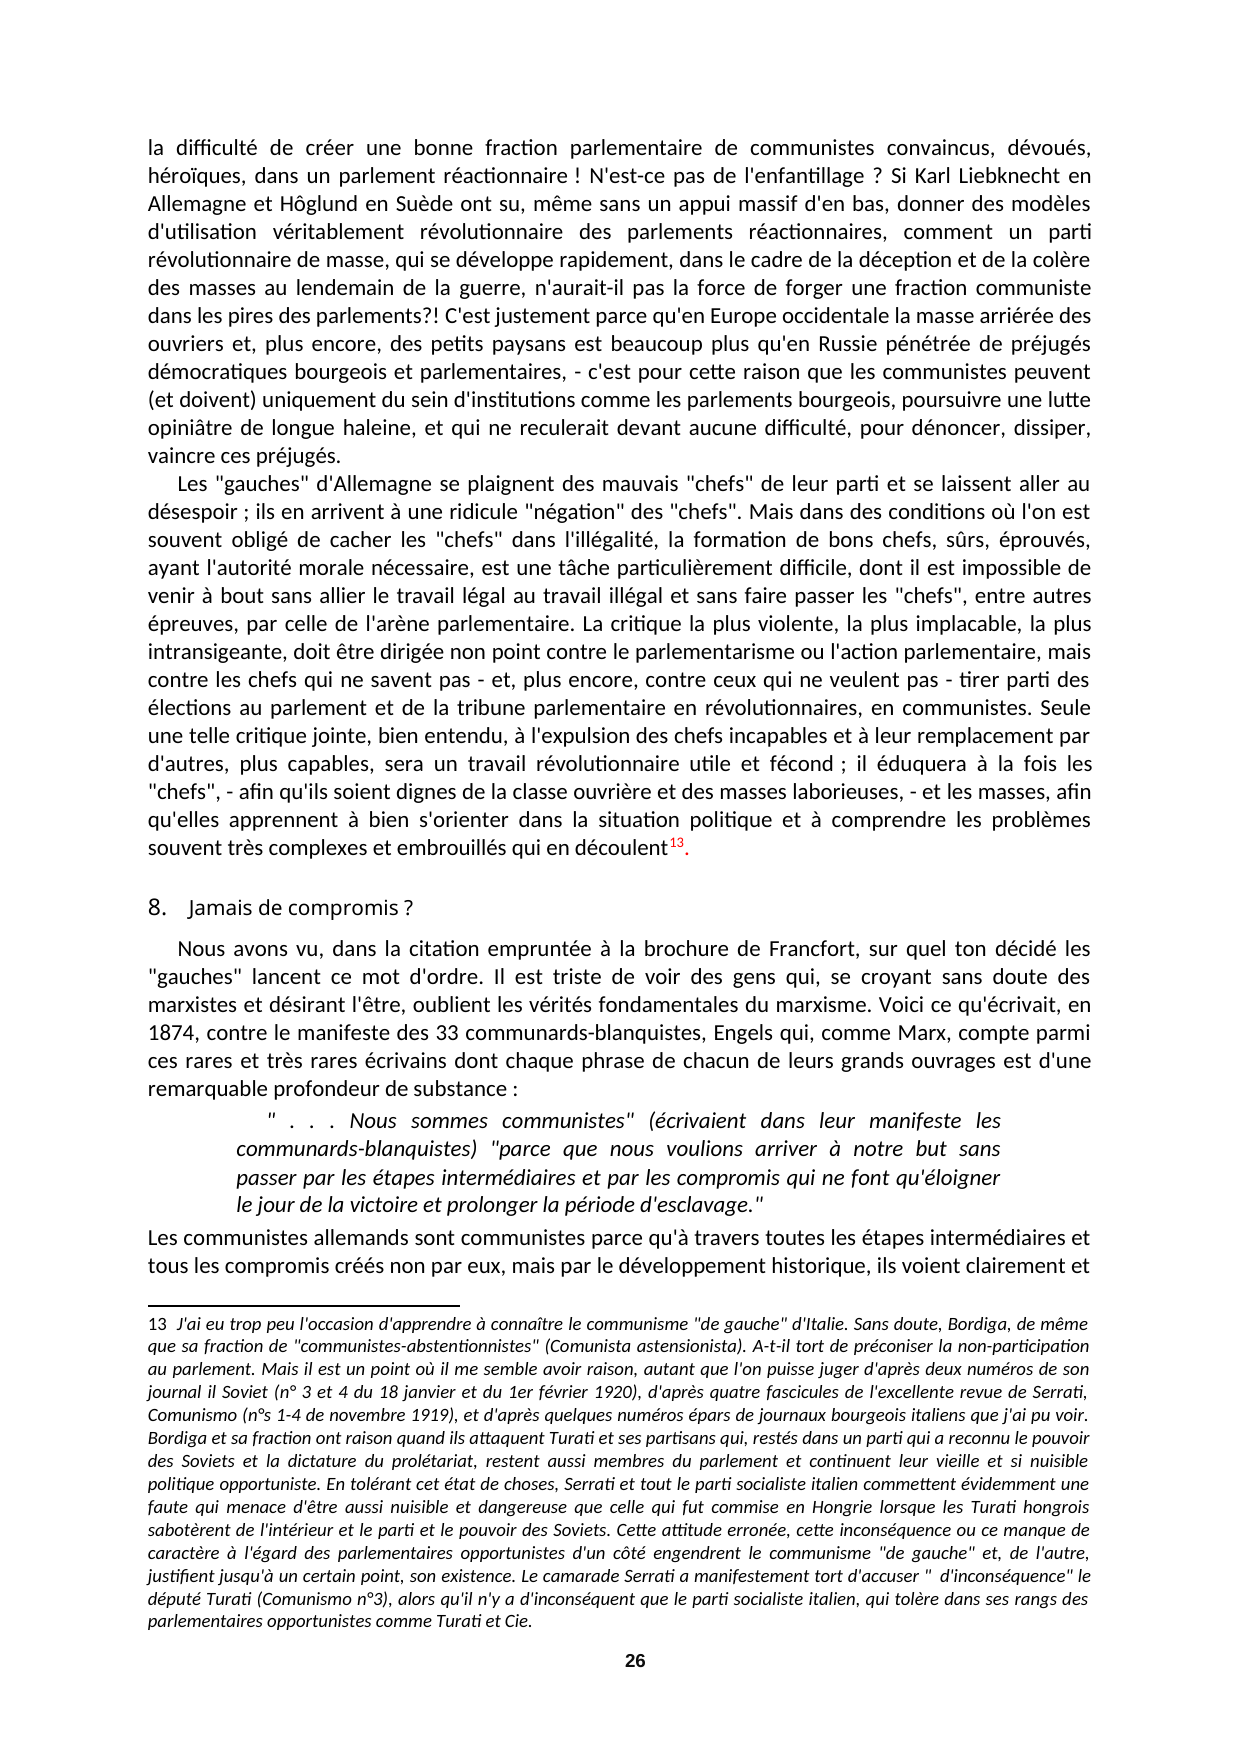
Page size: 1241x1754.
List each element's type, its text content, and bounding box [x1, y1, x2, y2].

text la difficulté de créer une bonne fraction parlementaire de communistes convaincus, dévoués, héroïques, dans un parlement réactionnaire ! N'est-ce pas de l'enfantillage ? Si Karl Liebknecht en Allemagne et Hôglund en Suède ont su, même sans un appui massif d'en bas, donner des modèles d'utilisation véritablement révolutionnaire des parlements réactionnaires, comment un parti révolutionnaire de masse, qui se développe rapidement, dans le cadre de la déception et de la colère des masses au lendemain de la guerre, n'aurait-il pas la force de forger une fraction communiste dans les pires des parlements?! C'est justement parce qu'en Europe occidentale la masse arriérée des ouvriers et, plus encore, des petits paysans est beaucoup plus qu'en Russie pénétrée de préjugés démocratiques bourgeois et parlementaires, - c'est pour cette raison que les communistes peuvent (et doivent) uniquement du sein d'institutions comme les parlements bourgeois, poursuivre une lutte opiniâtre de longue haleine, et qui ne reculerait devant aucune difficulté, pour dénoncer, dissiper, vaincre ces préjugés. [148, 133, 1093, 469]
text Les "gauches" d'Allemagne se plaignent des mauvais "chefs" de leur parti et se laissent aller au désespoir ; ils en arrivent à une ridicule "négation" des "chefs". Mais dans des conditions où l'on est souvent obligé de cacher les "chefs" dans l'illégalité, la formation de bons chefs, sûrs, éprouvés, ayant l'autorité morale nécessaire, est une tâche particulièrement difficile, dont il est impossible de venir à bout sans allier le travail légal au travail illégal et sans faire passer les "chefs", entre autres épreuves, par celle de l'arène parlementaire. La critique la plus violente, la plus implacable, la plus intransigeante, doit être dirigée non point contre le parlementarisme ou l'action parlementaire, mais contre les chefs qui ne savent pas - et, plus encore, contre ceux qui ne veulent pas - tirer parti des élections au parlement et de la tribune parlementaire en révolutionnaires, en communistes. Seule une telle critique jointe, bien entendu, à l'expulsion des chefs incapables et à leur remplacement par d'autres, plus capables, sera un travail révolutionnaire utile et fécond ; il éduquera à la fois les "chefs", - afin qu'ils soient dignes de la classe ouvrière et des masses laborieuses, - et les masses, afin qu'elles apprennent à bien s'orienter dans la situation politique et à comprendre les problèmes souvent très complexes et embrouillés qui en découlent. [148, 469, 1093, 861]
text Nous avons vu, dans la citation empruntée à la brochure de Francfort, sur quel ton décidé les "gauches" lancent ce mot d'ordre. Il est triste de voir des gens qui, se croyant sans doute des marxistes et désirant l'être, oublient les vérités fondamentales du marxisme. Voici ce qu'écrivait, en 1874, contre le manifeste des 33 communards-blanquistes, Engels qui, comme Marx, compte parmi ces rares et très rares écrivains dont chaque phrase de chacun de leurs grands ouvrages est d'une remarquable profondeur de substance : [148, 934, 1093, 1102]
subtitle Jamais de compromis ? [148, 891, 1093, 922]
text " . . . Nous sommes communistes" (écrivaient dans leur manifeste les communards-blanquistes) "parce que nous voulions arriver à notre but sans passer par les étapes intermédiaires et par les compromis qui ne font qu'éloigner le jour de la victoire et prolonger la période d'esclavage." [236, 1107, 1004, 1219]
text Les communistes allemands sont communistes parce qu'à travers toutes les étapes intermédiaires et tous les compromis créés non par eux, mais par le développement historique, ils voient clairement et [148, 1223, 1093, 1279]
text J'ai eu trop peu l'occasion d'apprendre à connaître le communisme "de gauche" d'Italie. Sans doute, Bordiga, de même que sa fraction de "communistes-abstentionnistes" (Comunista astensionista). A-t-il tort de préconiser la non-participation au parlement. Mais il est un point où il me semble avoir raison, autant que l'on puisse juger d'après deux numéros de son journal il Soviet (n° 3 et 4 du 18 janvier et du 1er février 1920), d'après quatre fascicules de l'excellente revue de Serrati, Comunismo (n°s 1-4 de novembre 1919), et d'après quelques numéros épars de journaux bourgeois italiens que j'ai pu voir. Bordiga et sa fraction ont raison quand ils attaquent Turati et ses partisans qui, restés dans un parti qui a reconnu le pouvoir des Soviets et la dictature du prolétariat, restent aussi membres du parlement et continuent leur vieille et si nuisible politique opportuniste. En tolérant cet état de choses, Serrati et tout le parti socialiste italien commettent évidemment une faute qui menace d'être aussi nuisible et dangereuse que celle qui fut commise en Hongrie lorsque les Turati hongrois sabotèrent de l'intérieur et le parti et le pouvoir des Soviets. Cette attitude erronée, cette inconséquence ou ce manque de caractère à l'égard des parlementaires opportunistes d'un côté engendrent le communisme "de gauche" et, de l'autre, justifient jusqu'à un certain point, son existence. Le camarade Serrati a manifestement tort d'accuser " d'inconséquence" le député Turati (Comunismo n°3), alors qu'il n'y a d'inconséquent que le parti socialiste italien, qui tolère dans ses rangs des parlementaires opportunistes comme Turati et Cie. [148, 1312, 1093, 1632]
